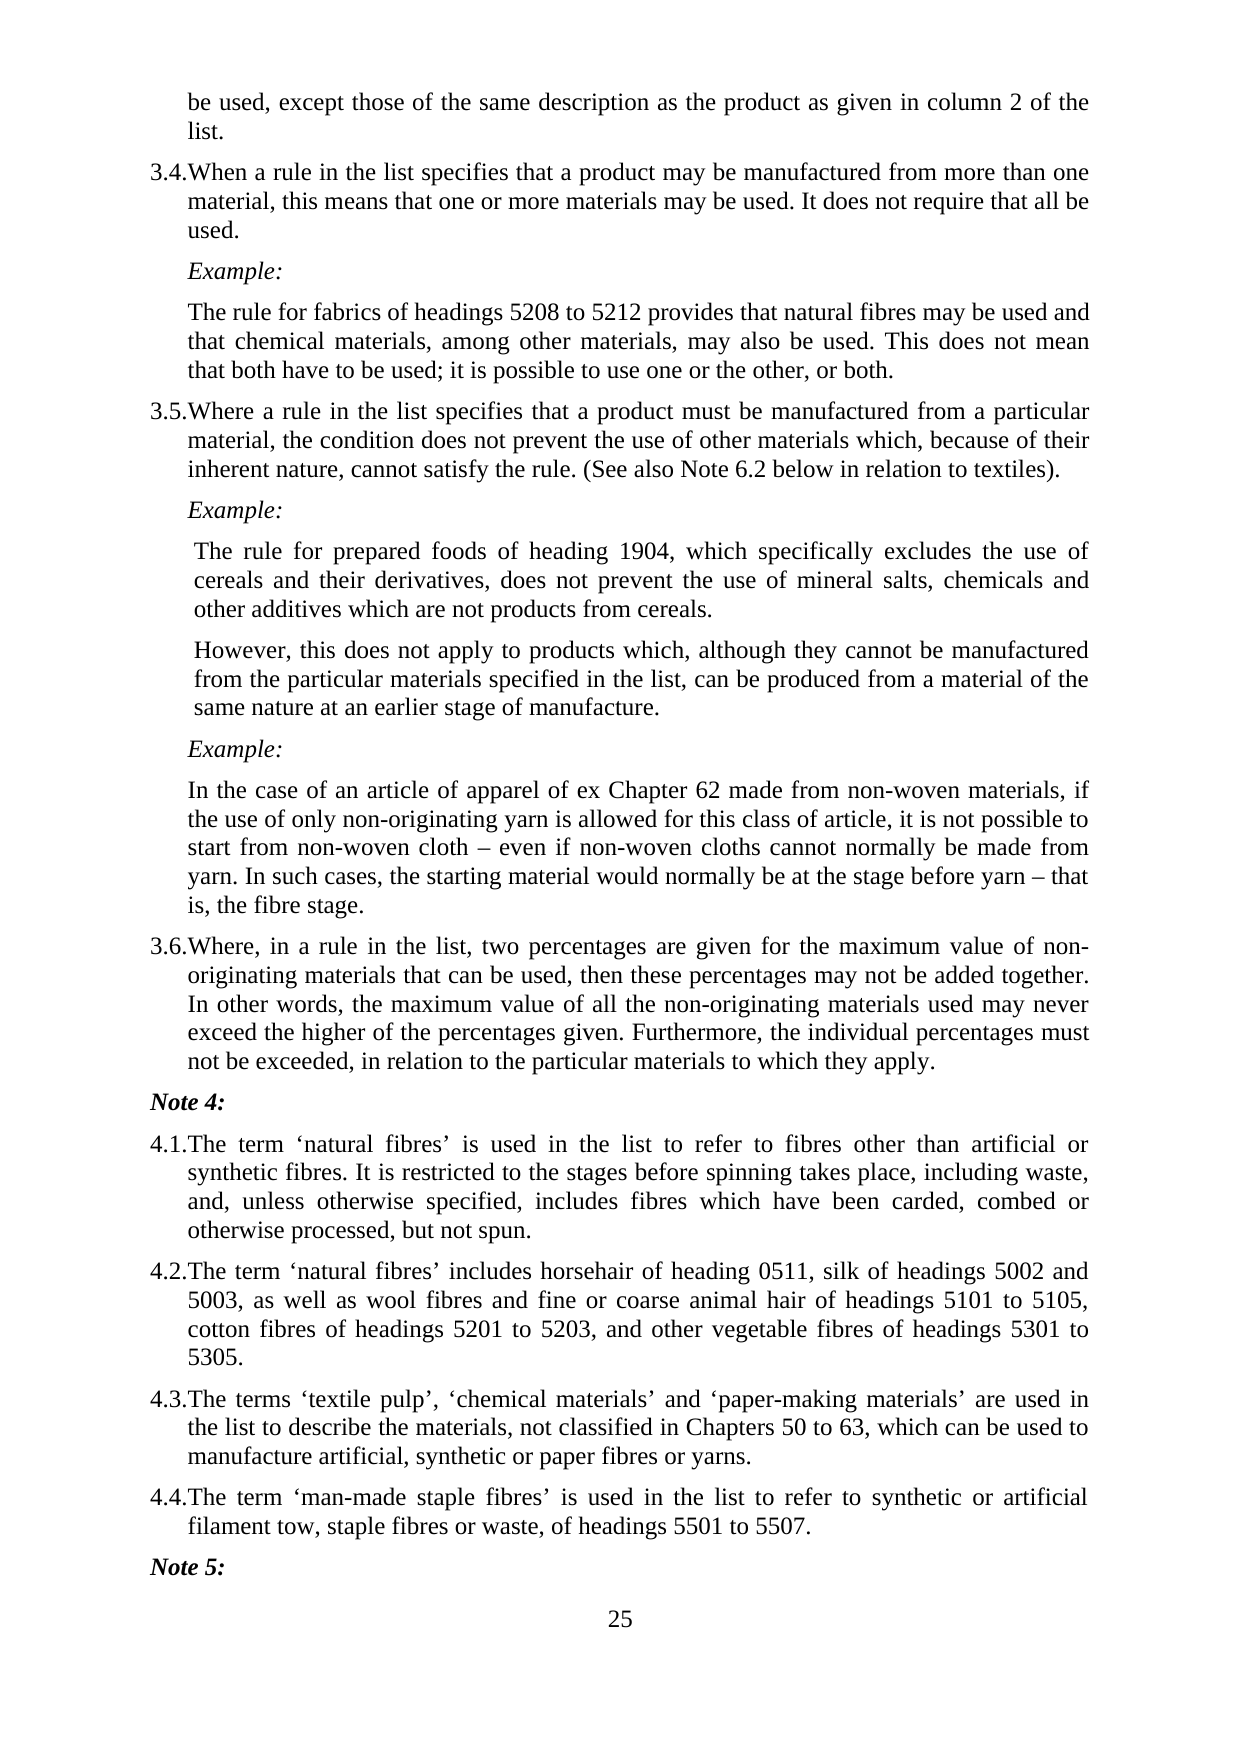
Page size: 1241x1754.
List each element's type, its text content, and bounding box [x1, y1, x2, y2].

table_header 3.4. [150, 145, 187, 384]
table_header The rule for prepared foods of heading 1904, which specifically excludes the use of cereals and their derivatives, does not prevent the use of mineral salts, chemicals and other additives which are not products from cereals. [194, 524, 1090, 622]
table_header 4.3. [150, 1371, 187, 1470]
table_header Where a rule in the list specifies that a product must be manufactured from a particular material, the condition does not prevent the use of other materials which, because of their inherent nature, cannot satisfy the rule. (See also Note 6.2 below in relation to textiles). Example: Example: In the case of an article of apparel of ex Chapter 62 made from non-woven materials, if the use of only non-originating yarn is allowed for this class of article, it is not possible to start from non-woven cloth – even if non-woven cloths cannot normally be made from yarn. In such cases, the starting material would normally be at the stage before yarn – that is, the fibre stage. [188, 721, 1090, 919]
table_header The term ‘natural fibres’ includes horsehair of heading 0511, silk of headings 5002 and 5003, as well as wool fibres and fine or coarse animal hair of headings 5101 to 5105, cotton fibres of headings 5201 to 5203, and other vegetable fibres of headings 5301 to 5305. [188, 1244, 1090, 1371]
table_header 3.5. [150, 384, 187, 919]
table_header [188, 623, 194, 721]
text Note 5: [150, 1552, 1090, 1581]
table_header However, this does not apply to products which, although they cannot be manufactured from the particular materials specified in the list, can be produced from a material of the same nature at an earlier stage of manufacture. [194, 623, 1090, 721]
table_header [188, 524, 194, 622]
table_header 3.6. [150, 919, 187, 1075]
table_header 4.1. [150, 1116, 187, 1244]
table_header Where a rule in the list specifies that a product must be manufactured from a particular material, the condition does not prevent the use of other materials which, because of their inherent nature, cannot satisfy the rule. (See also Note 6.2 below in relation to textiles). Example: Example: In the case of an article of apparel of ex Chapter 62 made from non-woven materials, if the use of only non-originating yarn is allowed for this class of article, it is not possible to start from non-woven cloth – even if non-woven cloths cannot normally be made from yarn. In such cases, the starting material would normally be at the stage before yarn – that is, the fibre stage. [188, 384, 1090, 524]
table_header Without prejudice to Note 3.2, where a rule uses the expression ‘Manufacture from materials of any heading’, then materials of any heading(s) (even materials of the same description and heading as the product) may be used, subject, however, to any specific limitations which may also be contained in the rule. However, the expression ‘Manufacture from materials of any heading, including other materials of heading …’ or ‘Manufacture from materials of any heading, including other materials of the same heading as the product’ means that materials of any heading(s) may be used, except those of the same description as the product as given in column 2 of the list. [188, 75, 1090, 145]
table_header 3.3. [150, 75, 187, 145]
text Note 4: [150, 1087, 1090, 1116]
table_header When a rule in the list specifies that a product may be manufactured from more than one material, this means that one or more materials may be used. It does not require that all be used. Example: The rule for fabrics of headings 5208 to 5212 provides that natural fibres may be used and that chemical materials, among other materials, may also be used. This does not mean that both have to be used; it is possible to use one or the other, or both. [188, 145, 1090, 384]
table_header The terms ‘textile pulp’, ‘chemical materials’ and ‘paper-making materials’ are used in the list to describe the materials, not classified in Chapters 50 to 63, which can be used to manufacture artificial, synthetic or paper fibres or yarns. [188, 1371, 1090, 1470]
table_header The term ‘natural fibres’ is used in the list to refer to fibres other than artificial or synthetic fibres. It is restricted to the stages before spinning takes place, including waste, and, unless otherwise specified, includes fibres which have been carded, combed or otherwise processed, but not spun. [188, 1116, 1090, 1244]
table_header Where, in a rule in the list, two percentages are given for the maximum value of non-originating materials that can be used, then these percentages may not be added together. In other words, the maximum value of all the non-originating materials used may never exceed the higher of the percentages given. Furthermore, the individual percentages must not be exceeded, in relation to the particular materials to which they apply. [188, 919, 1090, 1075]
table_header 4.4. [150, 1470, 187, 1540]
table_header The term ‘man-made staple fibres’ is used in the list to refer to synthetic or artificial filament tow, staple fibres or waste, of headings 5501 to 5507. [188, 1470, 1090, 1540]
table_header 4.2. [150, 1244, 187, 1371]
